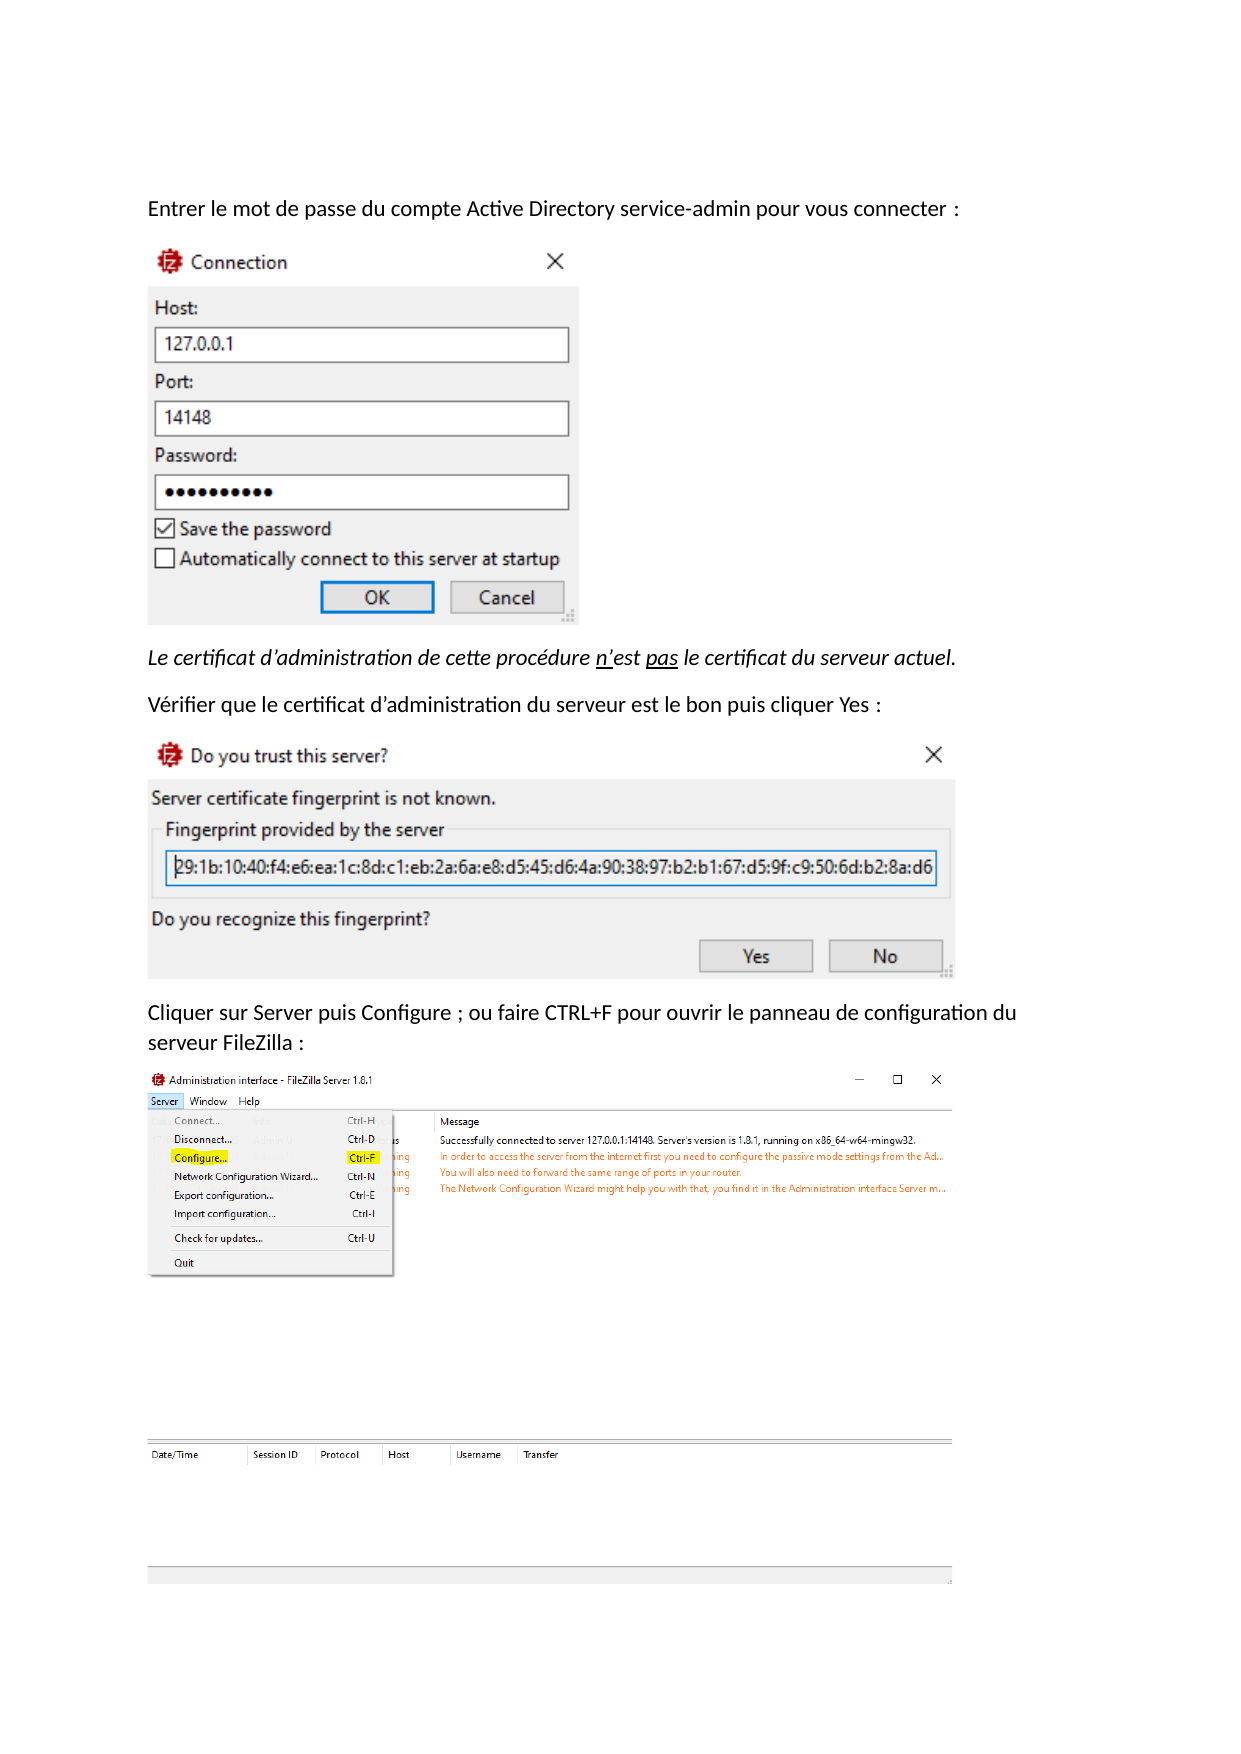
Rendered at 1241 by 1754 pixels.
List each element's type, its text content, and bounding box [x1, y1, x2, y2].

picture [147, 241, 579, 625]
picture [147, 1069, 953, 1584]
text Entrer le mot de passe du compte Active Directory service-admin pour vous connecter : [148, 194, 1093, 222]
text Le certificat d’administration de cette procédure n’est pas le certificat du serveur actuel. [148, 643, 1093, 671]
text Vérifier que le certificat d’administration du serveur est le bon puis cliquer Yes : [148, 690, 1093, 718]
text Cliquer sur Server puis Configure ; ou faire CTRL+F pour ouvrir le panneau de configuration du serveur FileZilla : [148, 998, 1093, 1056]
picture [147, 736, 956, 979]
